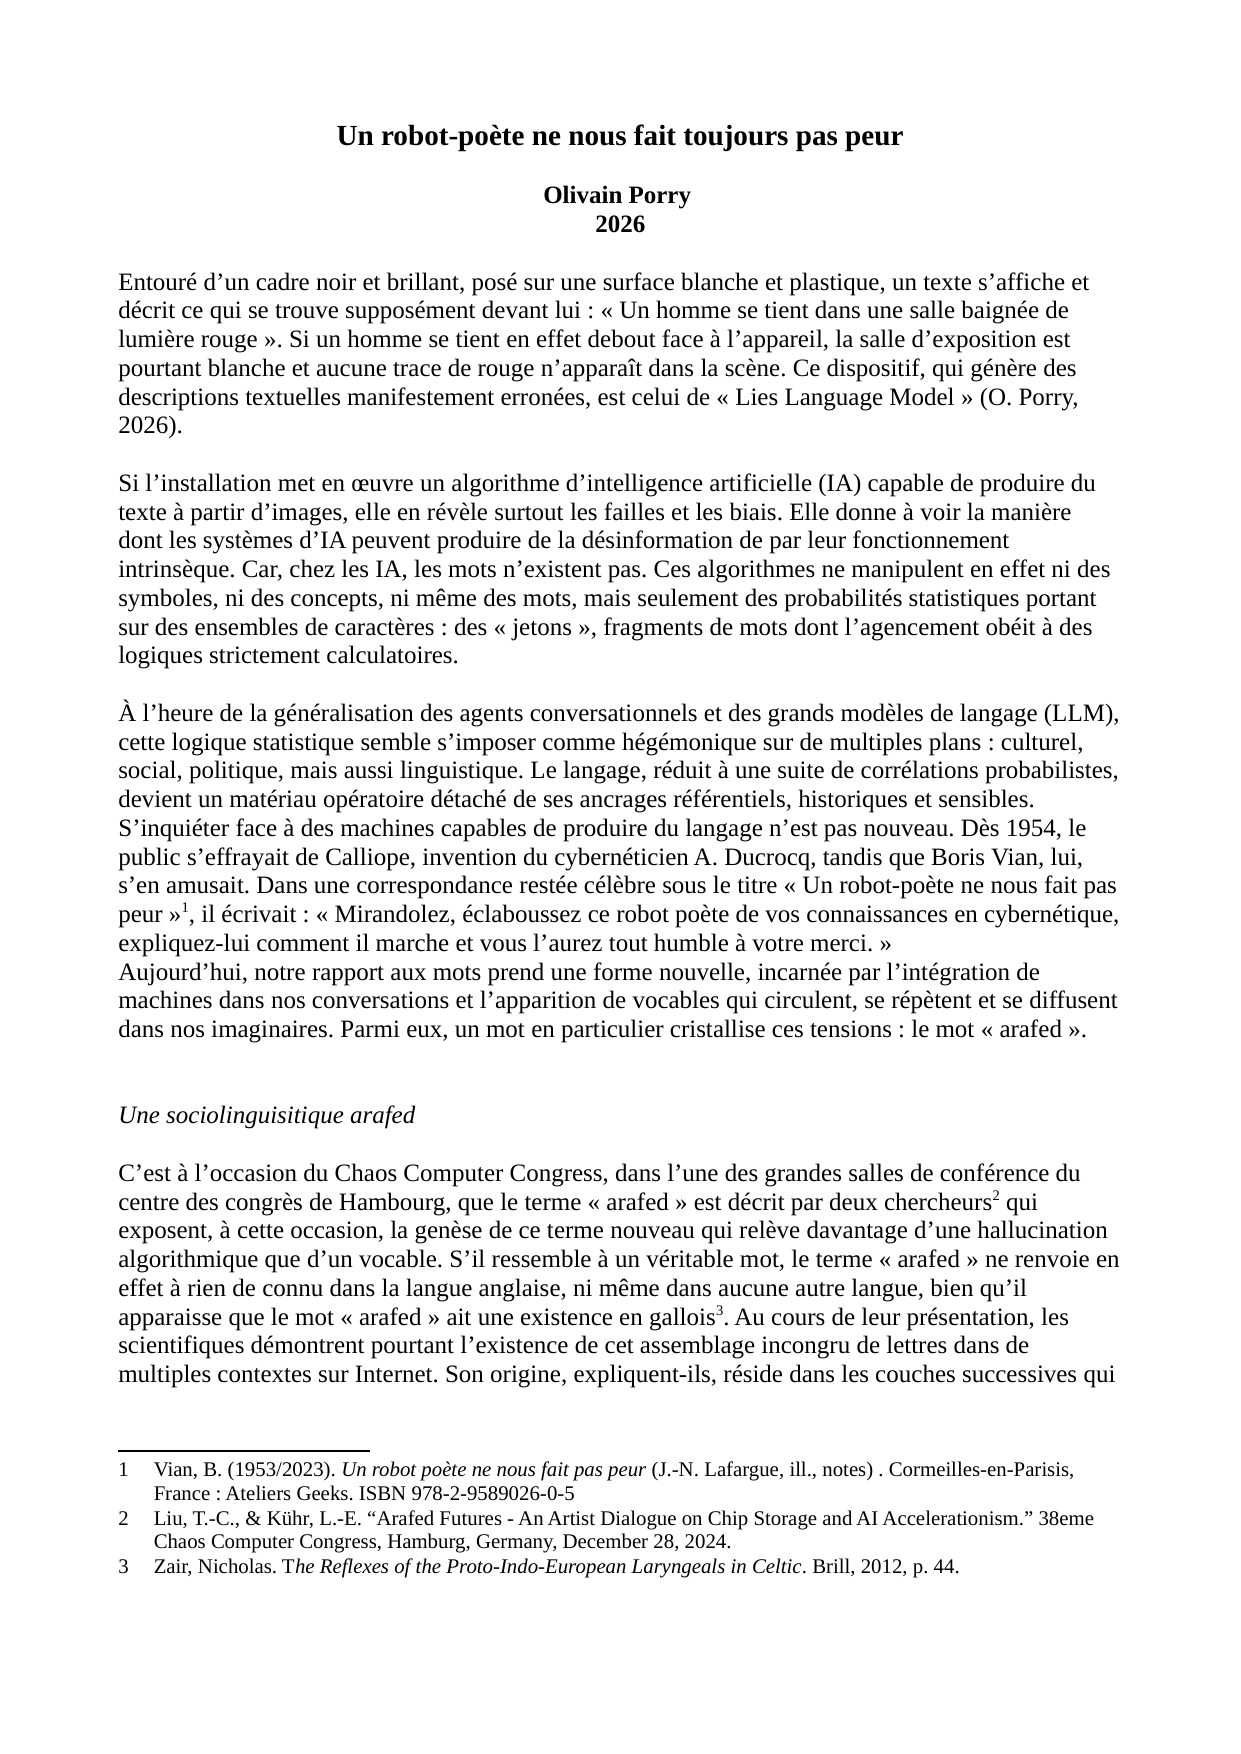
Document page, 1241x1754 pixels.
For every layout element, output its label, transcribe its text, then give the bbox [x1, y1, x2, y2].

text Zair, Nicholas. The Reflexes of the Proto-Indo-European Laryngeals in Celtic. Brill, 2012, p. 44. [118, 1553, 1122, 1578]
text C’est à l’occasion du Chaos Computer Congress, dans l’une des grandes salles de conférence du centre des congrès de Hambourg, que le terme « arafed » est décrit par deux chercheurs qui exposent, à cette occasion, la genèse de ce terme nouveau qui relève davantage d’une hallucination algorithmique que d’un vocable. S’il ressemble à un véritable mot, le terme « arafed » ne renvoie en effet à rien de connu dans la langue anglaise, ni même dans aucune autre langue, bien qu’il apparaisse que le mot « arafed » ait une existence en gallois. Au cours de leur présentation, les scientifiques démontrent pourtant l’existence de cet assemblage incongru de lettres dans de multiples contextes sur Internet. Son origine, expliquent-ils, réside dans les couches successives qui [118, 1158, 1122, 1388]
text Si l’installation met en œuvre un algorithme d’intelligence artificielle (IA) capable de produire du texte à partir d’images, elle en révèle surtout les failles et les biais. Elle donne à voir la manière dont les systèmes d’IA peuvent produire de la désinformation de par leur fonctionnement intrinsèque. Car, chez les IA, les mots n’existent pas. Ces algorithmes ne manipulent en effet ni des symboles, ni des concepts, ni même des mots, mais seulement des probabilités statistiques portant sur des ensembles de caractères : des « jetons », fragments de mots dont l’agencement obéit à des logiques strictement calculatoires. [118, 468, 1122, 669]
text Une sociolinguisitique arafed [118, 1100, 1122, 1129]
text Liu, T.-C., & Kühr, L.-E. “Arafed Futures - An Artist Dialogue on Chip Storage and AI Accelerationism.” 38eme Chaos Computer Congress, Hamburg, Germany, December 28, 2024. [118, 1505, 1122, 1553]
text Vian, B. (1953/2023). Un robot poète ne nous fait pas peur (J.-N. Lafargue, ill., notes) . Cormeilles-en-Parisis, France : Ateliers Geeks. ISBN 978-2-9589026-0-5 [118, 1457, 1122, 1505]
text Un robot-poète ne nous fait toujours pas peur [118, 118, 1122, 152]
text À l’heure de la généralisation des agents conversationnels et des grands modèles de langage (LLM), cette logique statistique semble s’imposer comme hégémonique sur de multiples plans : culturel, social, politique, mais aussi linguistique. Le langage, réduit à une suite de corrélations probabilistes, devient un matériau opératoire détaché de ses ancrages référentiels, historiques et sensibles. S’inquiéter face à des machines capables de produire du langage n’est pas nouveau. Dès 1954, le public s’effrayait de Calliope, invention du cybernéticien A. Ducrocq, tandis que Boris Vian, lui, s’en amusait. Dans une correspondance restée célèbre sous le titre « Un robot-poète ne nous fait pas peur », il écrivait : « Mirandolez, éclaboussez ce robot poète de vos connaissances en cybernétique, expliquez-lui comment il marche et vous l’aurez tout humble à votre merci. » [118, 698, 1122, 957]
text 2026 [118, 209, 1122, 238]
text Entouré d’un cadre noir et brillant, posé sur une surface blanche et plastique, un texte s’affiche et décrit ce qui se trouve supposément devant lui : « Un homme se tient dans une salle baignée de lumière rouge ». Si un homme se tient en effet debout face à l’appareil, la salle d’exposition est pourtant blanche et aucune trace de rouge n’apparaît dans la scène. Ce dispositif, qui génère des descriptions textuelles manifestement erronées, est celui de « Lies Language Model » (O. Porry, 2026). [118, 267, 1122, 439]
text Aujourd’hui, notre rapport aux mots prend une forme nouvelle, incarnée par l’intégration de machines dans nos conversations et l’apparition de vocables qui circulent, se répètent et se diffusent dans nos imaginaires. Parmi eux, un mot en particulier cristallise ces tensions : le mot « arafed ». [118, 957, 1122, 1043]
text Olivain Porry [118, 180, 1122, 209]
